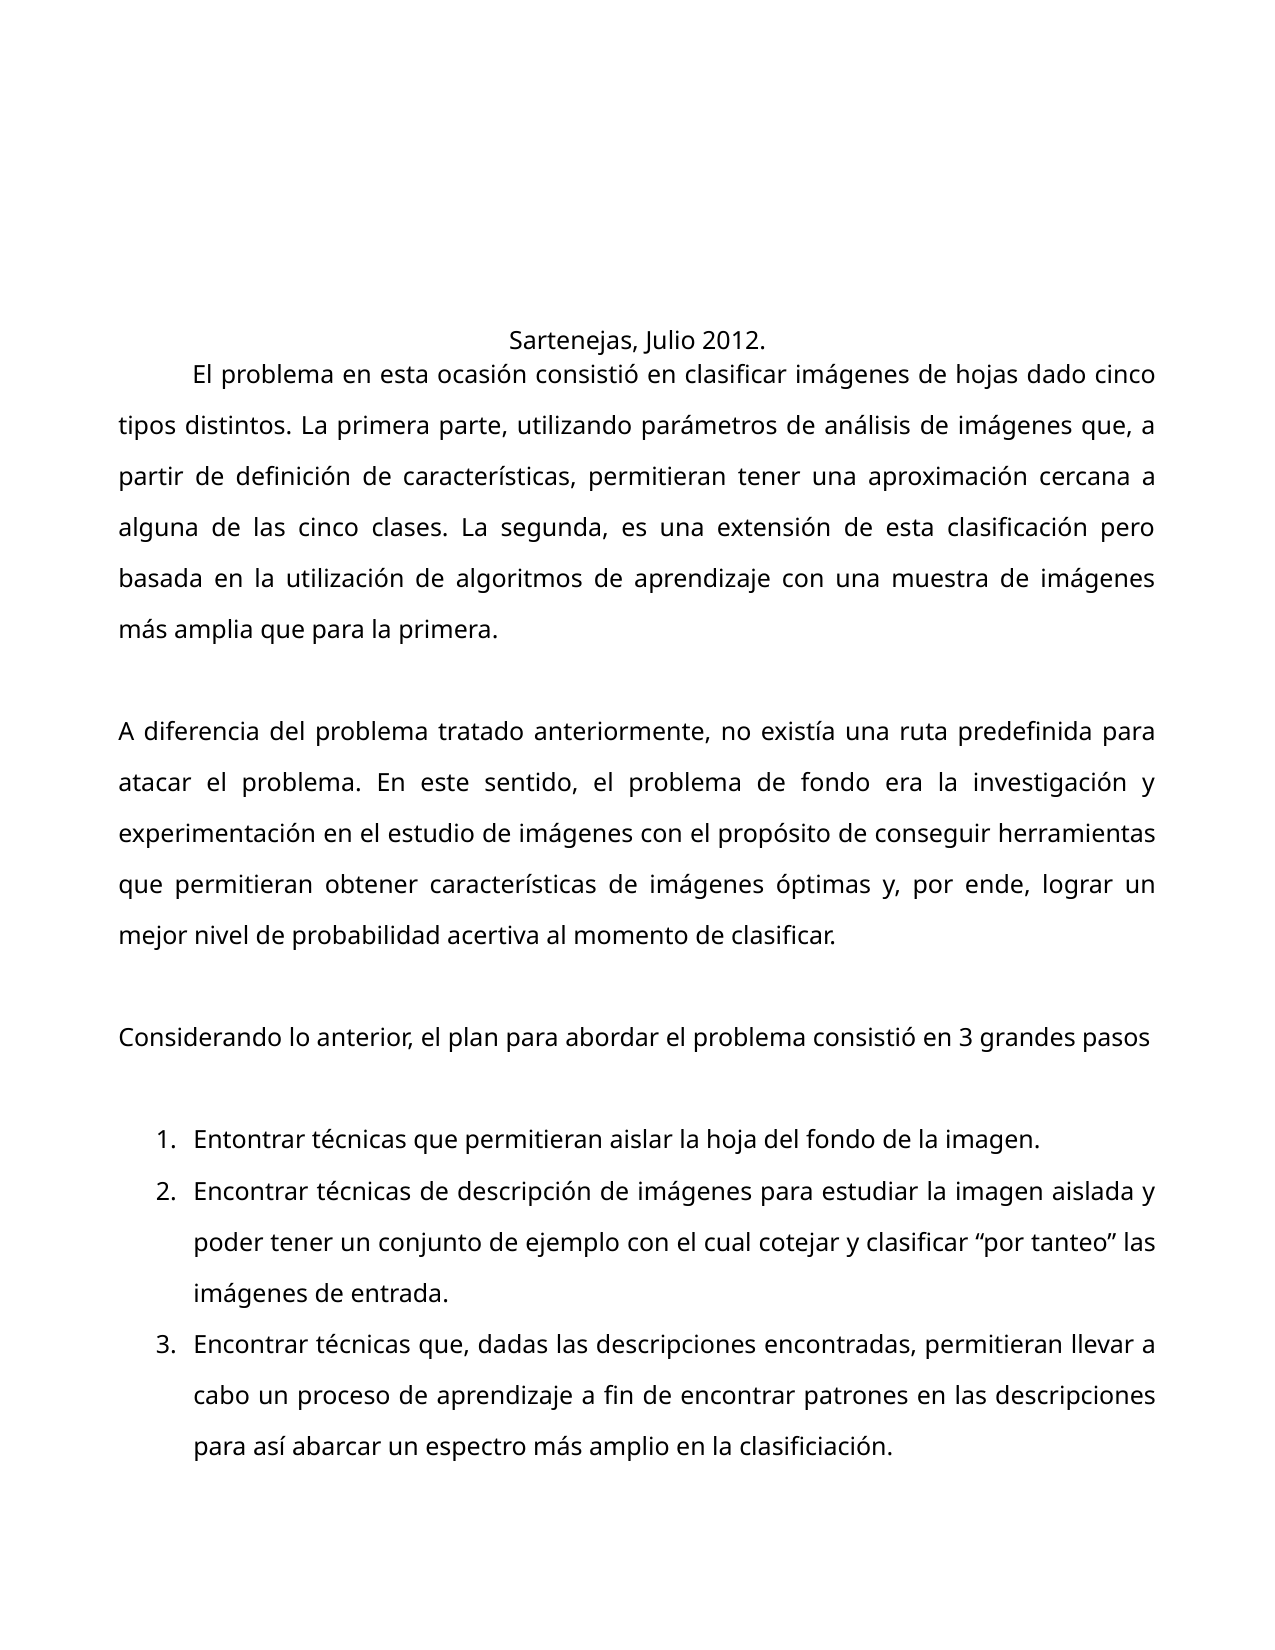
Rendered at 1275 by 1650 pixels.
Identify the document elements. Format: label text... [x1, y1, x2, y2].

list Entontrar técnicas que permitieran aislar la hoja del fondo de la imagen. [156, 1122, 1157, 1156]
text Considerando lo anterior, el plan para abordar el problema consistió en 3 grandes pasos [118, 1020, 1157, 1054]
text Sartenejas, Julio 2012. [118, 322, 1157, 357]
list Encontrar técnicas que, dadas las descripciones encontradas, permitieran llevar a cabo un proceso de aprendizaje a fin de encontrar patrones en las descripciones para así abarcar un espectro más amplio en la clasificiación. [156, 1326, 1157, 1462]
list Encontrar técnicas de descripción de imágenes para estudiar la imagen aislada y poder tener un conjunto de ejemplo con el cual cotejar y clasificar “por tanteo” las imágenes de entrada. [156, 1173, 1157, 1309]
text A diferencia del problema tratado anteriormente, no existía una ruta predefinida para atacar el problema. En este sentido, el problema de fondo era la investigación y experimentación en el estudio de imágenes con el propósito de conseguir herramientas que permitieran obtener características de imágenes óptimas y, por ende, lograr un mejor nivel de probabilidad acertiva al momento de clasificar. [118, 714, 1157, 952]
text El problema en esta ocasión consistió en clasificar imágenes de hojas dado cinco tipos distintos. La primera parte, utilizando parámetros de análisis de imágenes que, a partir de definición de características, permitieran tener una aproximación cercana a alguna de las cinco clases. La segunda, es una extensión de esta clasificación pero basada en la utilización de algoritmos de aprendizaje con una muestra de imágenes más amplia que para la primera. [118, 357, 1157, 646]
